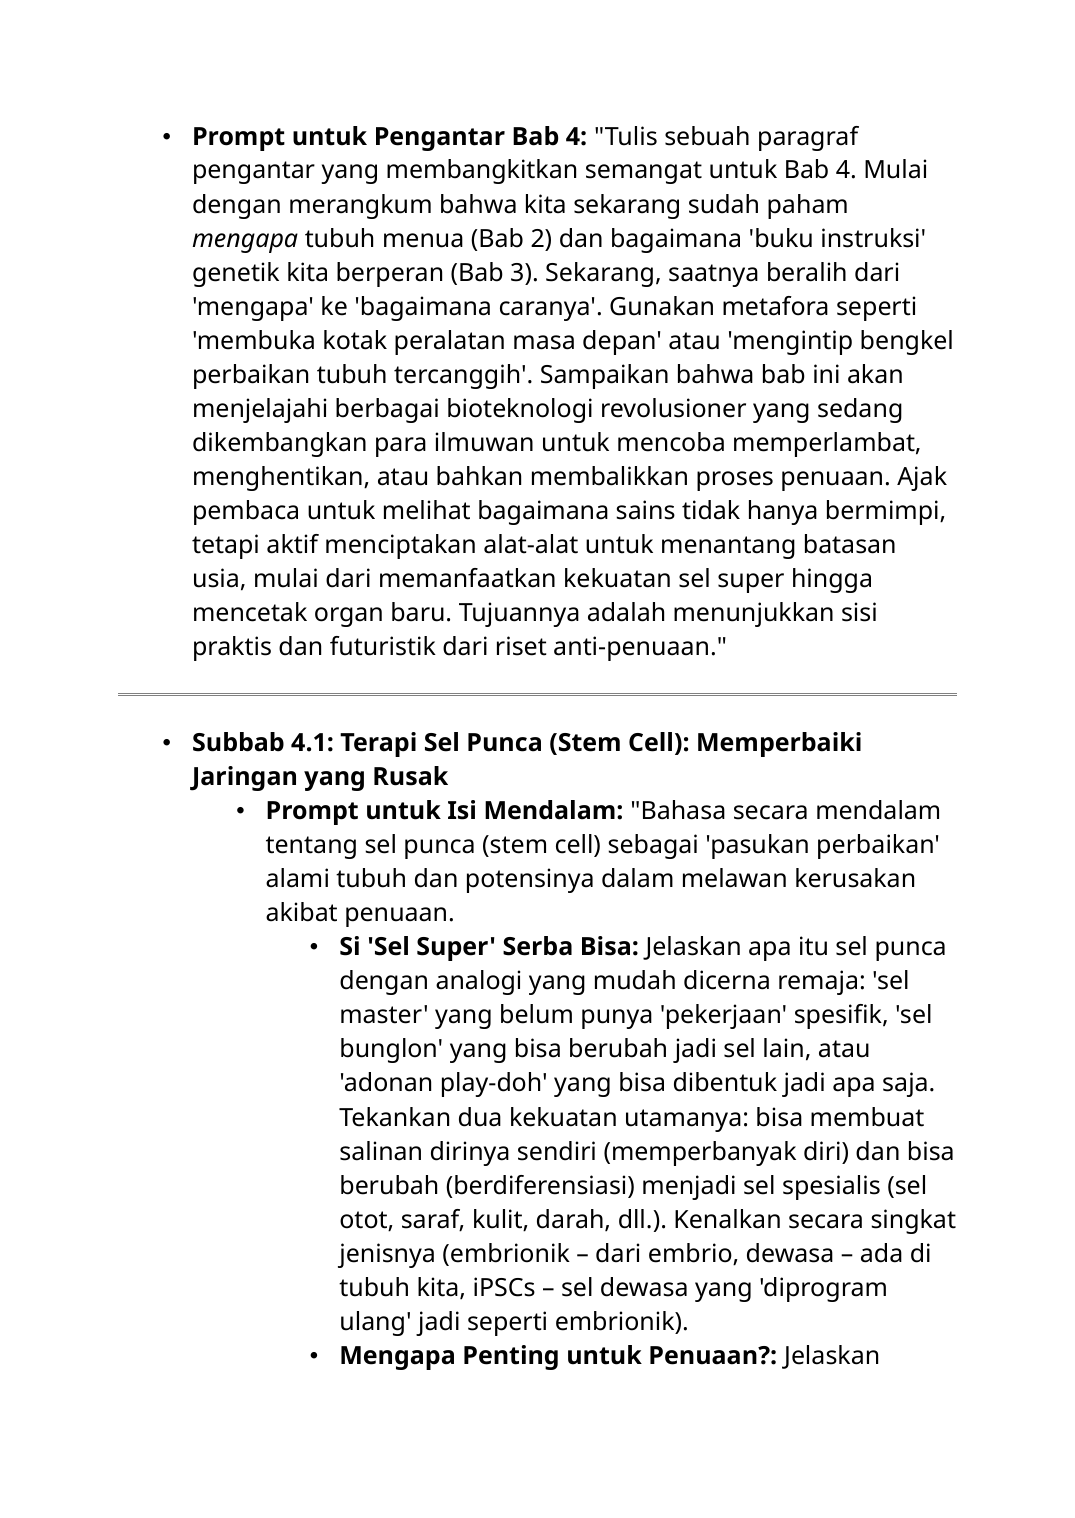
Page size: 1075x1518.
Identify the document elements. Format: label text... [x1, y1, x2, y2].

list Subbab 4.1: Terapi Sel Punca (Stem Cell): Memperbaiki Jaringan yang Rusak [162, 724, 957, 793]
list Prompt untuk Pengantar Bab 4: "Tulis sebuah paragraf pengantar yang membangkitkan semangat untuk Bab 4. Mulai dengan merangkum bahwa kita sekarang sudah paham mengapa tubuh menua (Bab 2) dan bagaimana 'buku instruksi' genetik kita berperan (Bab 3). Sekarang, saatnya beralih dari 'mengapa' ke 'bagaimana caranya'. Gunakan metafora seperti 'membuka kotak peralatan masa depan' atau 'mengintip bengkel perbaikan tubuh tercanggih'. Sampaikan bahwa bab ini akan menjelajahi berbagai bioteknologi revolusioner yang sedang dikembangkan para ilmuwan untuk mencoba memperlambat, menghentikan, atau bahkan membalikkan proses penuaan. Ajak pembaca untuk melihat bagaimana sains tidak hanya bermimpi, tetapi aktif menciptakan alat-alat untuk menantang batasan usia, mulai dari memanfaatkan kekuatan sel super hingga mencetak organ baru. Tujuannya adalah menunjukkan sisi praktis dan futuristik dari riset anti-penuaan." [162, 118, 957, 663]
list Mengapa Penting untuk Penuaan?: Jelaskan [309, 1338, 957, 1372]
list Prompt untuk Isi Mendalam: "Bahasa secara mendalam tentang sel punca (stem cell) sebagai 'pasukan perbaikan' alami tubuh dan potensinya dalam melawan kerusakan akibat penuaan. [236, 793, 957, 929]
list Si 'Sel Super' Serba Bisa: Jelaskan apa itu sel punca dengan analogi yang mudah dicerna remaja: 'sel master' yang belum punya 'pekerjaan' spesifik, 'sel bunglon' yang bisa berubah jadi sel lain, atau 'adonan play-doh' yang bisa dibentuk jadi apa saja. Tekankan dua kekuatan utamanya: bisa membuat salinan dirinya sendiri (memperbanyak diri) dan bisa berubah (berdiferensiasi) menjadi sel spesialis (sel otot, saraf, kulit, darah, dll.). Kenalkan secara singkat jenisnya (embrionik – dari embrio, dewasa – ada di tubuh kita, iPSCs – sel dewasa yang 'diprogram ulang' jadi seperti embrionik). [309, 929, 957, 1338]
